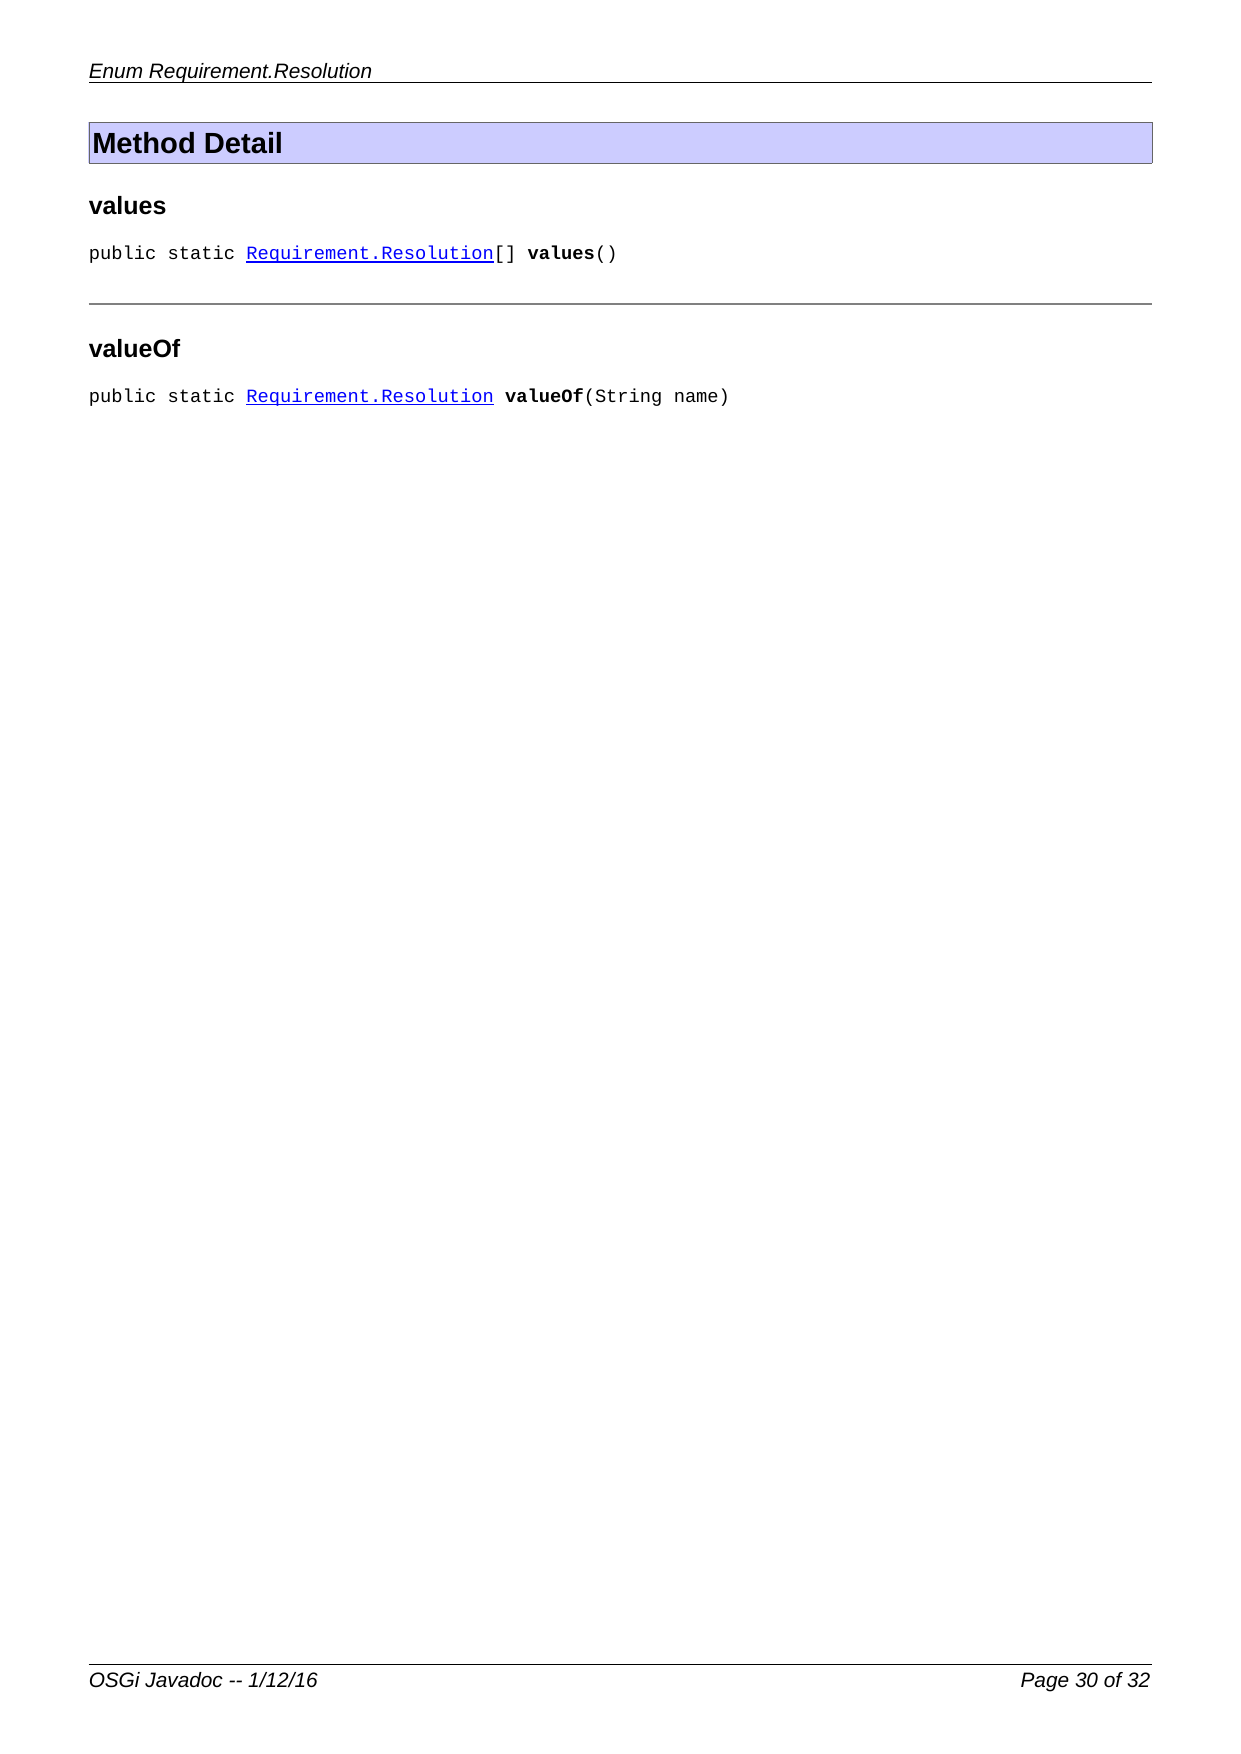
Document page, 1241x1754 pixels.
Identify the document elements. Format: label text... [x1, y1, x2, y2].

subtitle valueOf [88, 334, 1152, 362]
subtitle Method Detail [90, 123, 1152, 163]
subtitle values [88, 191, 1152, 220]
text public static Requirement.Resolution[] values() [88, 244, 1152, 265]
text public static Requirement.Resolution valueOf(String name) [88, 387, 1152, 408]
